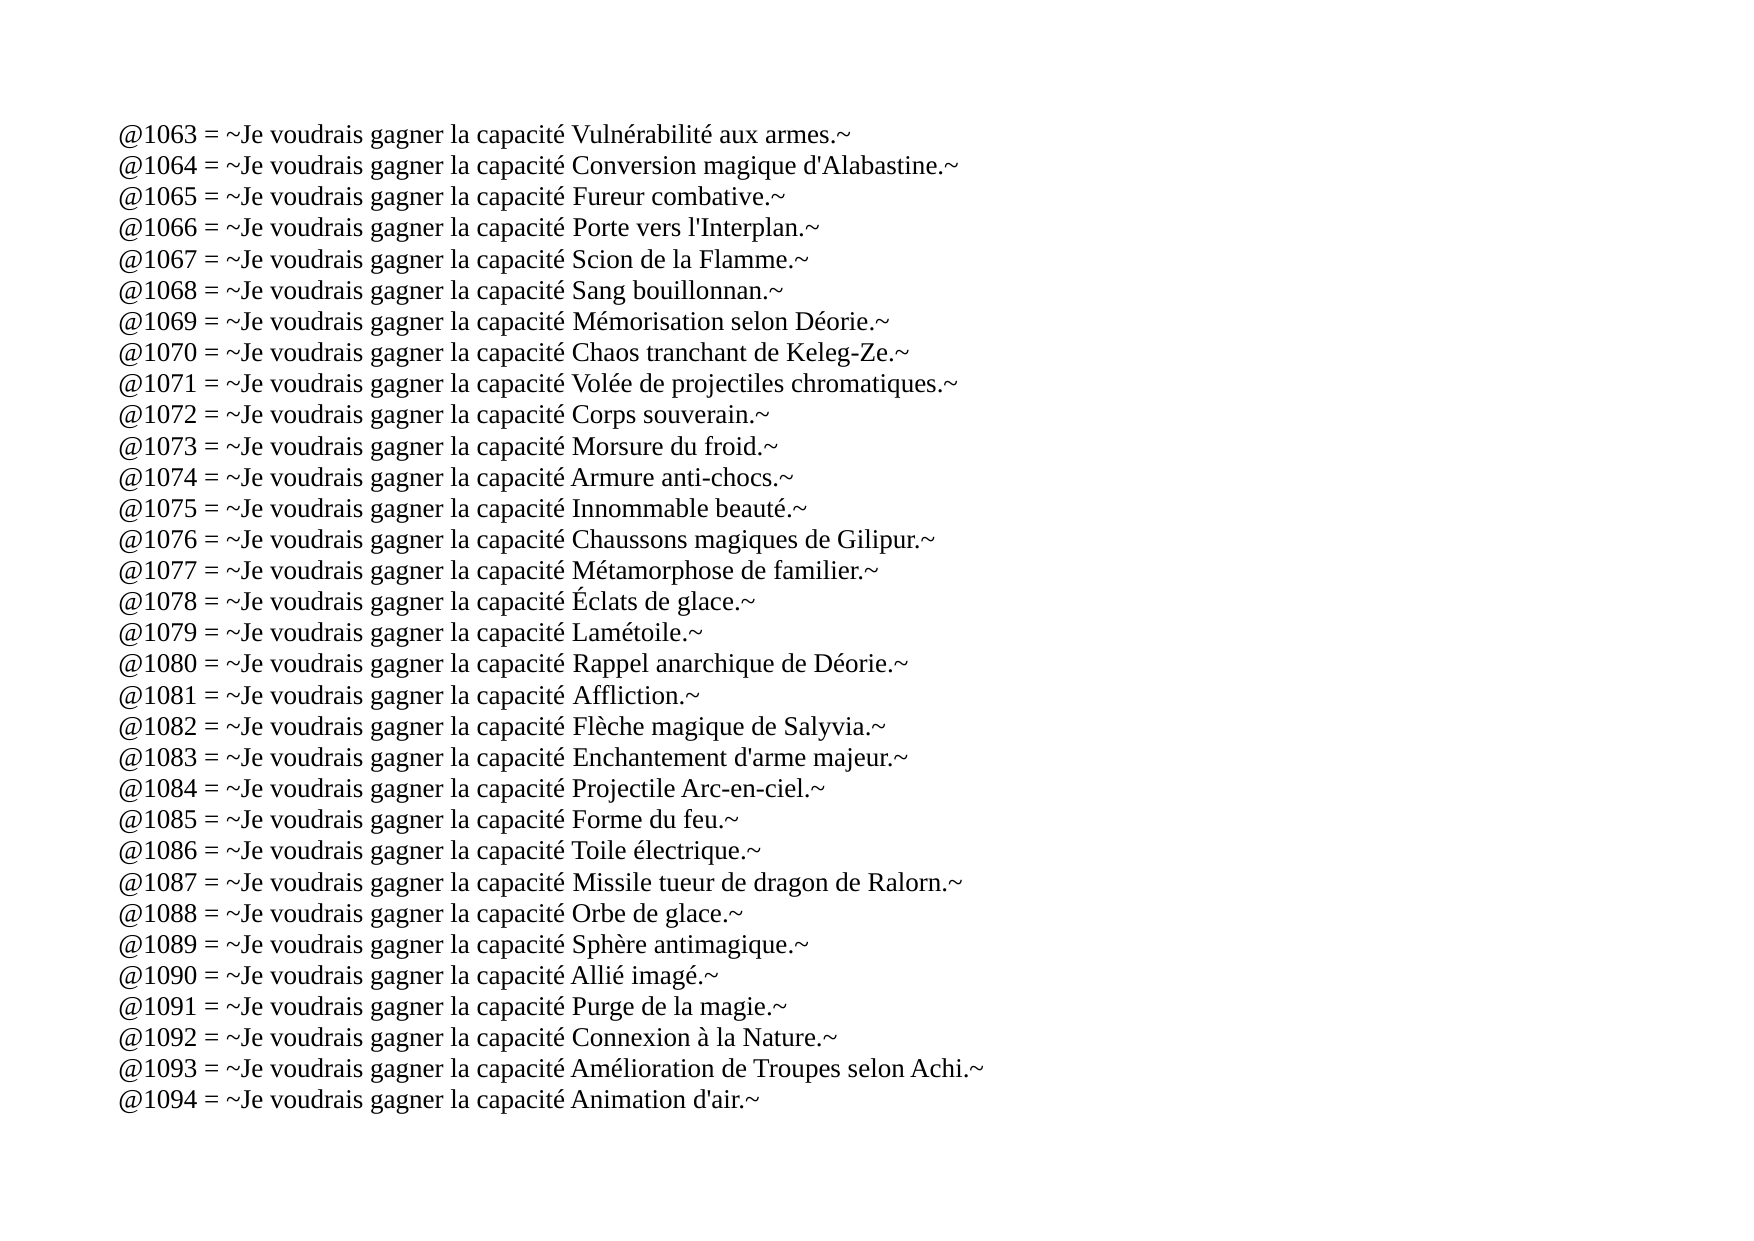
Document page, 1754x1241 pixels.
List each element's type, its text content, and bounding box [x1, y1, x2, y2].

text @1087 = ~Je voudrais gagner la capacité Missile tueur de dragon de Ralorn.~ [118, 866, 1636, 897]
text @1080 = ~Je voudrais gagner la capacité Rappel anarchique de Déorie.~ [118, 648, 1636, 679]
text @1066 = ~Je voudrais gagner la capacité Porte vers l'Interplan.~ [118, 212, 1636, 243]
text @1082 = ~Je voudrais gagner la capacité Flèche magique de Salyvia.~ [118, 710, 1636, 741]
text @1072 = ~Je voudrais gagner la capacité Corps souverain.~ [118, 398, 1636, 429]
text @1085 = ~Je voudrais gagner la capacité Forme du feu.~ [118, 803, 1636, 834]
text @1078 = ~Je voudrais gagner la capacité Éclats de glace.~ [118, 585, 1636, 616]
text @1094 = ~Je voudrais gagner la capacité Animation d'air.~ [118, 1084, 1636, 1115]
text @1083 = ~Je voudrais gagner la capacité Enchantement d'arme majeur.~ [118, 741, 1636, 772]
text @1088 = ~Je voudrais gagner la capacité Orbe de glace.~ [118, 897, 1636, 928]
text @1090 = ~Je voudrais gagner la capacité Allié imagé.~ [118, 959, 1636, 990]
text @1067 = ~Je voudrais gagner la capacité Scion de la Flamme.~ [118, 243, 1636, 274]
text @1086 = ~Je voudrais gagner la capacité Toile électrique.~ [118, 834, 1636, 866]
text @1074 = ~Je voudrais gagner la capacité Armure anti-chocs.~ [118, 461, 1636, 492]
text @1068 = ~Je voudrais gagner la capacité Sang bouillonnan.~ [118, 274, 1636, 305]
text @1081 = ~Je voudrais gagner la capacité Affliction.~ [118, 679, 1636, 710]
text @1093 = ~Je voudrais gagner la capacité Amélioration de Troupes selon Achi.~ [118, 1052, 1636, 1084]
text @1065 = ~Je voudrais gagner la capacité Fureur combative.~ [118, 180, 1636, 212]
text @1079 = ~Je voudrais gagner la capacité Lamétoile.~ [118, 616, 1636, 648]
text @1084 = ~Je voudrais gagner la capacité Projectile Arc-en-ciel.~ [118, 772, 1636, 803]
text @1075 = ~Je voudrais gagner la capacité Innommable beauté.~ [118, 492, 1636, 523]
text @1092 = ~Je voudrais gagner la capacité Connexion à la Nature.~ [118, 1021, 1636, 1052]
text @1073 = ~Je voudrais gagner la capacité Morsure du froid.~ [118, 429, 1636, 461]
text @1063 = ~Je voudrais gagner la capacité Vulnérabilité aux armes.~ [118, 118, 1636, 149]
text @1091 = ~Je voudrais gagner la capacité Purge de la magie.~ [118, 990, 1636, 1021]
text @1064 = ~Je voudrais gagner la capacité Conversion magique d'Alabastine.~ [118, 149, 1636, 180]
text @1077 = ~Je voudrais gagner la capacité Métamorphose de familier.~ [118, 554, 1636, 585]
text @1089 = ~Je voudrais gagner la capacité Sphère antimagique.~ [118, 928, 1636, 959]
text @1069 = ~Je voudrais gagner la capacité Mémorisation selon Déorie.~ [118, 305, 1636, 336]
text @1070 = ~Je voudrais gagner la capacité Chaos tranchant de Keleg-Ze.~ [118, 336, 1636, 367]
text @1076 = ~Je voudrais gagner la capacité Chaussons magiques de Gilipur.~ [118, 523, 1636, 554]
text @1071 = ~Je voudrais gagner la capacité Volée de projectiles chromatiques.~ [118, 367, 1636, 398]
